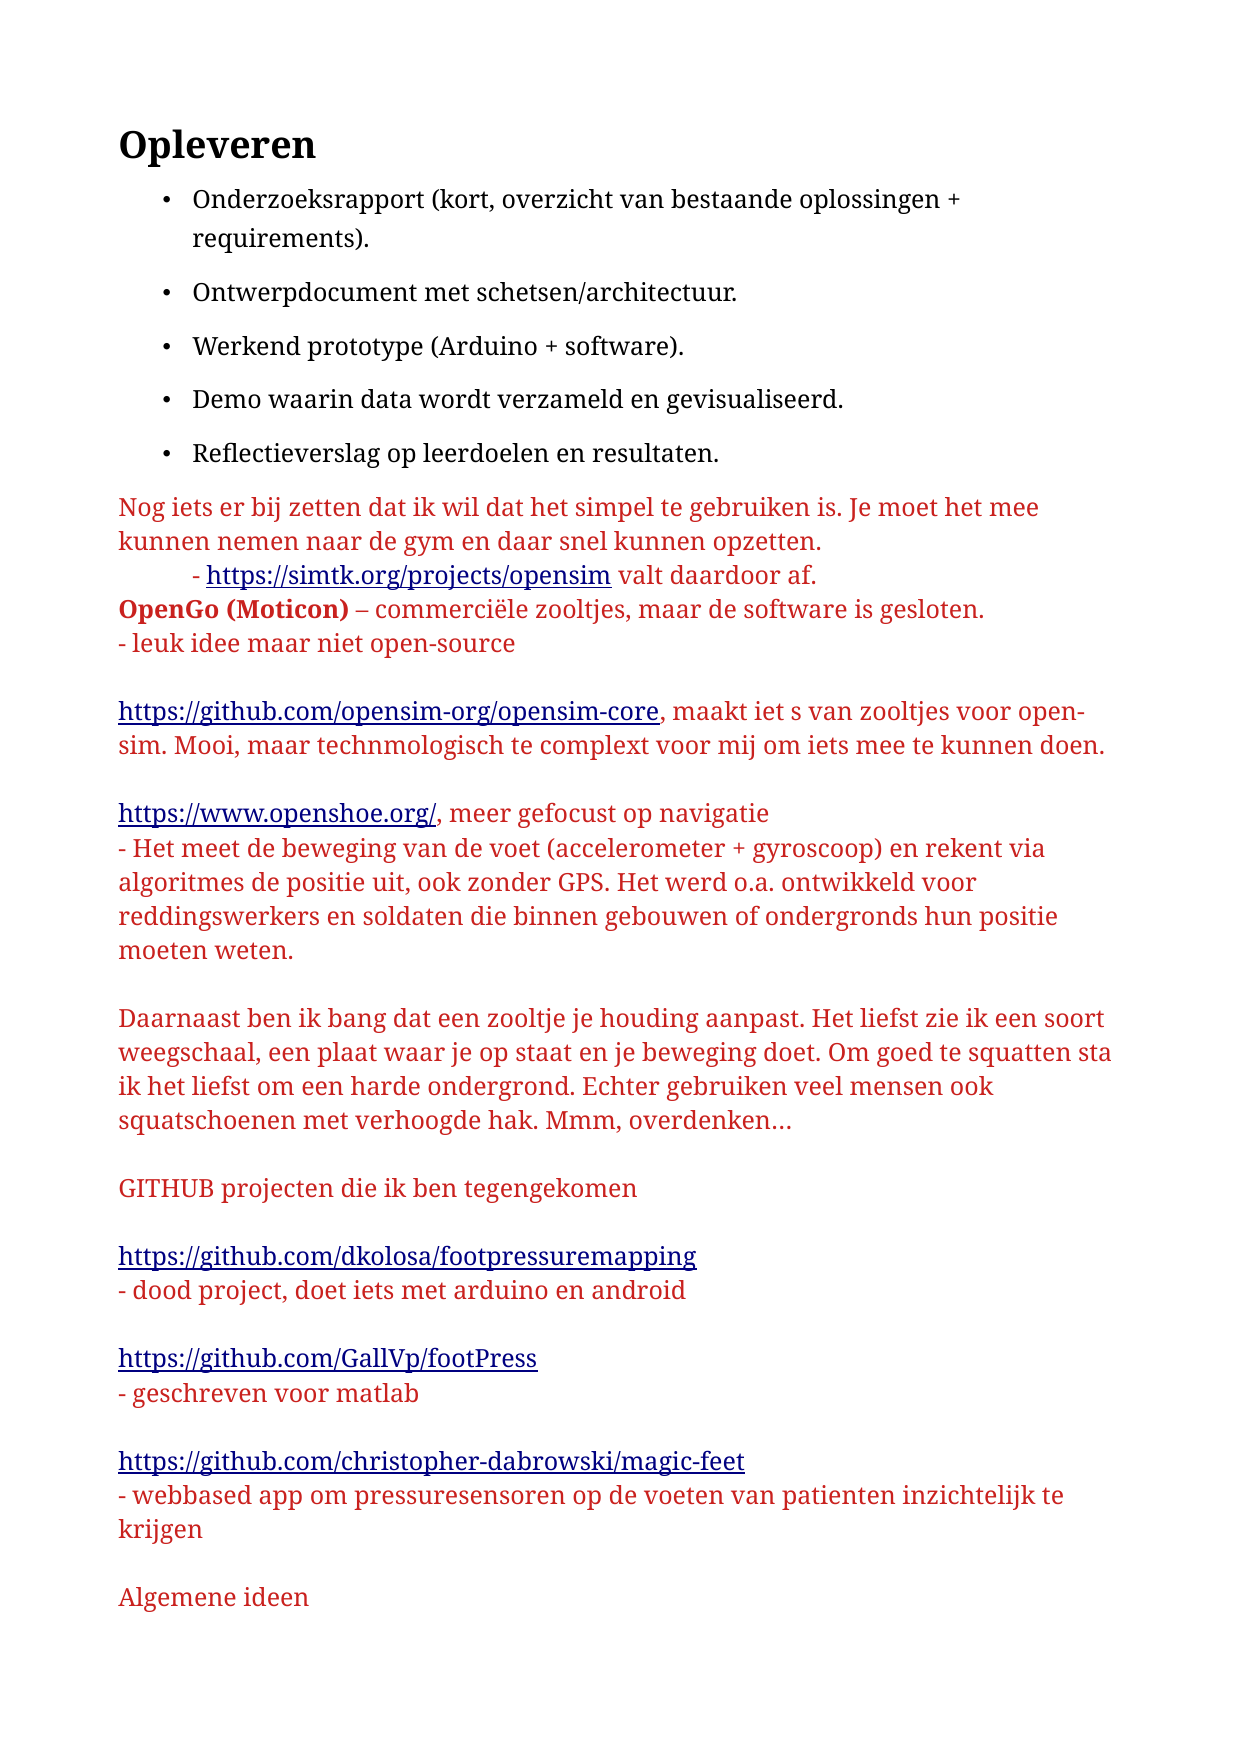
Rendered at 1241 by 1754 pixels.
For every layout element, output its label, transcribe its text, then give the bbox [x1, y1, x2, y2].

text https://github.com/opensim-org/opensim-core, maakt iet s van zooltjes voor open-sim. Mooi, maar technmologisch te complext voor mij om iets mee te kunnen doen. [118, 694, 1122, 762]
text https://www.openshoe.org/, meer gefocust op navigatie [118, 796, 1122, 830]
text Algemene ideen [118, 1579, 1122, 1614]
text - Het meet de beweging van de voet (accelerometer + gyroscoop) en rekent via algoritmes de positie uit, ook zonder GPS. Het werd o.a. ontwikkeld voor reddingswerkers en soldaten die binnen gebouwen of ondergronds hun positie moeten weten. [118, 830, 1122, 966]
text GITHUB projecten die ik ben tegengekomen [118, 1171, 1122, 1205]
text - dood project, doet iets met arduino en android [118, 1273, 1122, 1307]
list Demo waarin data wordt verzameld en gevisualiseerd. [162, 382, 1122, 416]
list Reflectieverslag op leerdoelen en resultaten. [162, 436, 1122, 470]
list Ontwerpdocument met schetsen/architectuur. [162, 274, 1122, 309]
text OpenGo (Moticon) – commerciële zooltjes, maar de software is gesloten. [118, 592, 1122, 626]
list Onderzoeksrapport (kort, overzicht van bestaande oplossingen + requirements). [162, 182, 1122, 255]
text Nog iets er bij zetten dat ik wil dat het simpel te gebruiken is. Je moet het mee kunnen nemen naar de gym en daar snel kunnen opzetten. [118, 489, 1122, 558]
text Daarnaast ben ik bang dat een zooltje je houding aanpast. Het liefst zie ik een soort weegschaal, een plaat waar je op staat en je beweging doet. Om goed te squatten sta ik het liefst om een harde ondergrond. Echter gebruiken veel mensen ook squatschoenen met verhoogde hak. Mmm, overdenken… [118, 1001, 1122, 1137]
text https://github.com/dkolosa/footpressuremapping [118, 1239, 1122, 1273]
text https://github.com/GallVp/footPress [118, 1341, 1122, 1375]
text - webbased app om pressuresensoren op de voeten van patienten inzichtelijk te krijgen [118, 1477, 1122, 1546]
text https://github.com/christopher-dabrowski/magic-feet [118, 1443, 1122, 1477]
text - https://simtk.org/projects/opensim valt daardoor af. [118, 558, 1122, 592]
subtitle Opleveren [118, 118, 1122, 169]
list Werkend prototype (Arduino + software). [162, 328, 1122, 362]
text - leuk idee maar niet open-source [118, 626, 1122, 660]
text - geschreven voor matlab [118, 1375, 1122, 1409]
